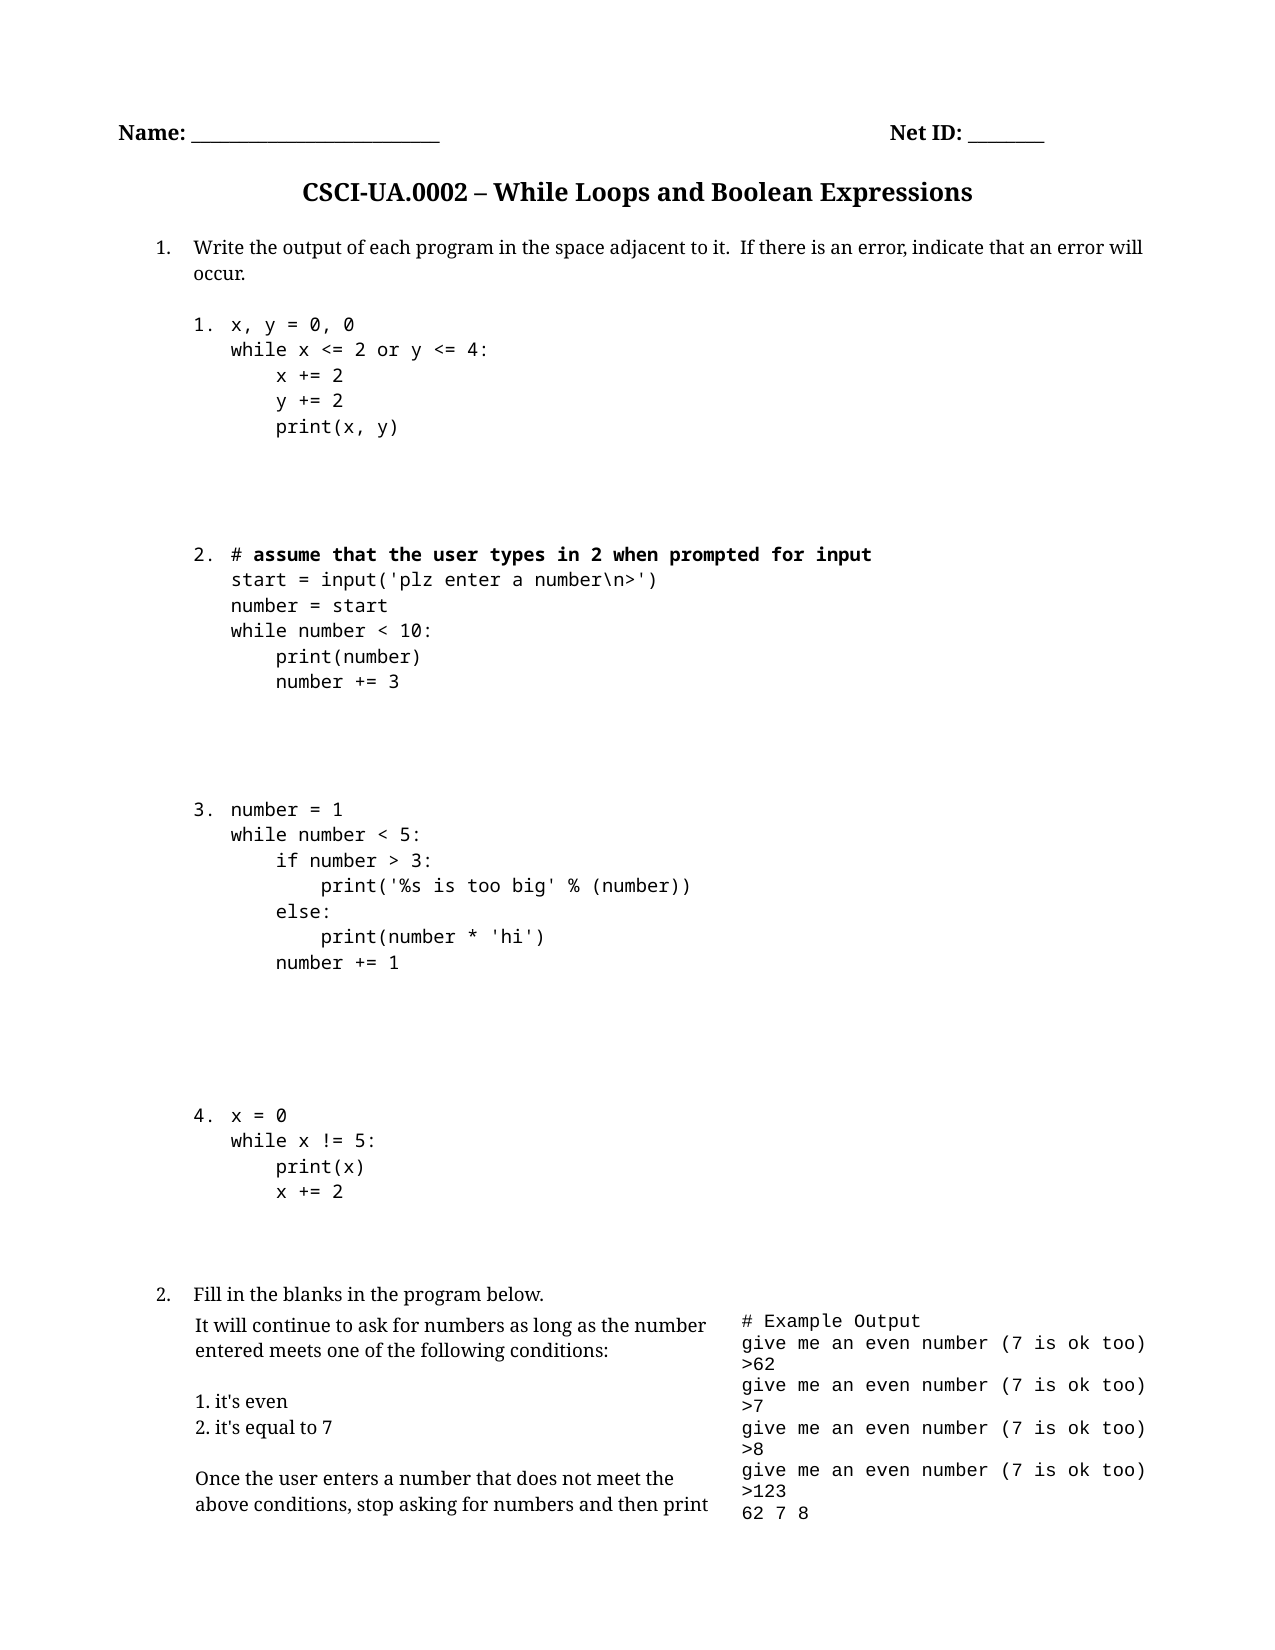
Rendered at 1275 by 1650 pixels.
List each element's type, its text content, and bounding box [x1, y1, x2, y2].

list while x <= 2 or y <= 4: [193, 337, 1157, 362]
list x += 2 [193, 1179, 1157, 1281]
list while x != 5: [193, 1128, 1157, 1153]
list x += 2 [193, 362, 1157, 388]
list Fill in the blanks in the program below. [156, 1281, 1157, 1306]
list Write the output of each program in the space adjacent to it. If there is an error, indicate that an error will occur. [156, 234, 1157, 286]
text CSCI-UA.0002 – While Loops and Boolean Expressions [118, 175, 1157, 209]
list # assume that the user types in 2 when prompted for input start = input('plz enter a number\n>') [193, 541, 1157, 592]
list number += 3 [193, 668, 1157, 796]
text Name: __________________________ Net ID: ________ [118, 118, 1157, 175]
list print('%s is too big' % (number)) [193, 873, 1157, 898]
list x = 0 [193, 1102, 1157, 1128]
list number += 1 [193, 949, 1157, 1000]
list print(x) [193, 1153, 1157, 1179]
list if number > 3: [193, 847, 1157, 873]
list else: [193, 898, 1157, 924]
list number = 1 [193, 796, 1157, 822]
table_header It will continue to ask for numbers as long as the number entered meets one of the following conditions: 1. it's even 2. it's equal to 7 Once the user enters a number that does not meet the above conditions, stop asking for numbers and then print [189, 1306, 736, 1530]
list while number < 10: [193, 617, 1157, 643]
list print(number * 'hi') [193, 924, 1157, 949]
list number = start [193, 592, 1157, 617]
list while number < 5: [193, 822, 1157, 847]
list y += 2 print(x, y) [193, 388, 1157, 464]
table_header # Example Output give me an even number (7 is ok too) >62 give me an even number (7 is ok too) >7 give me an even number (7 is ok too) >8 give me an even number (7 is ok too) >123 62 7 8 [736, 1306, 1157, 1530]
list print(number) [193, 643, 1157, 668]
list x, y = 0, 0 [193, 311, 1157, 337]
